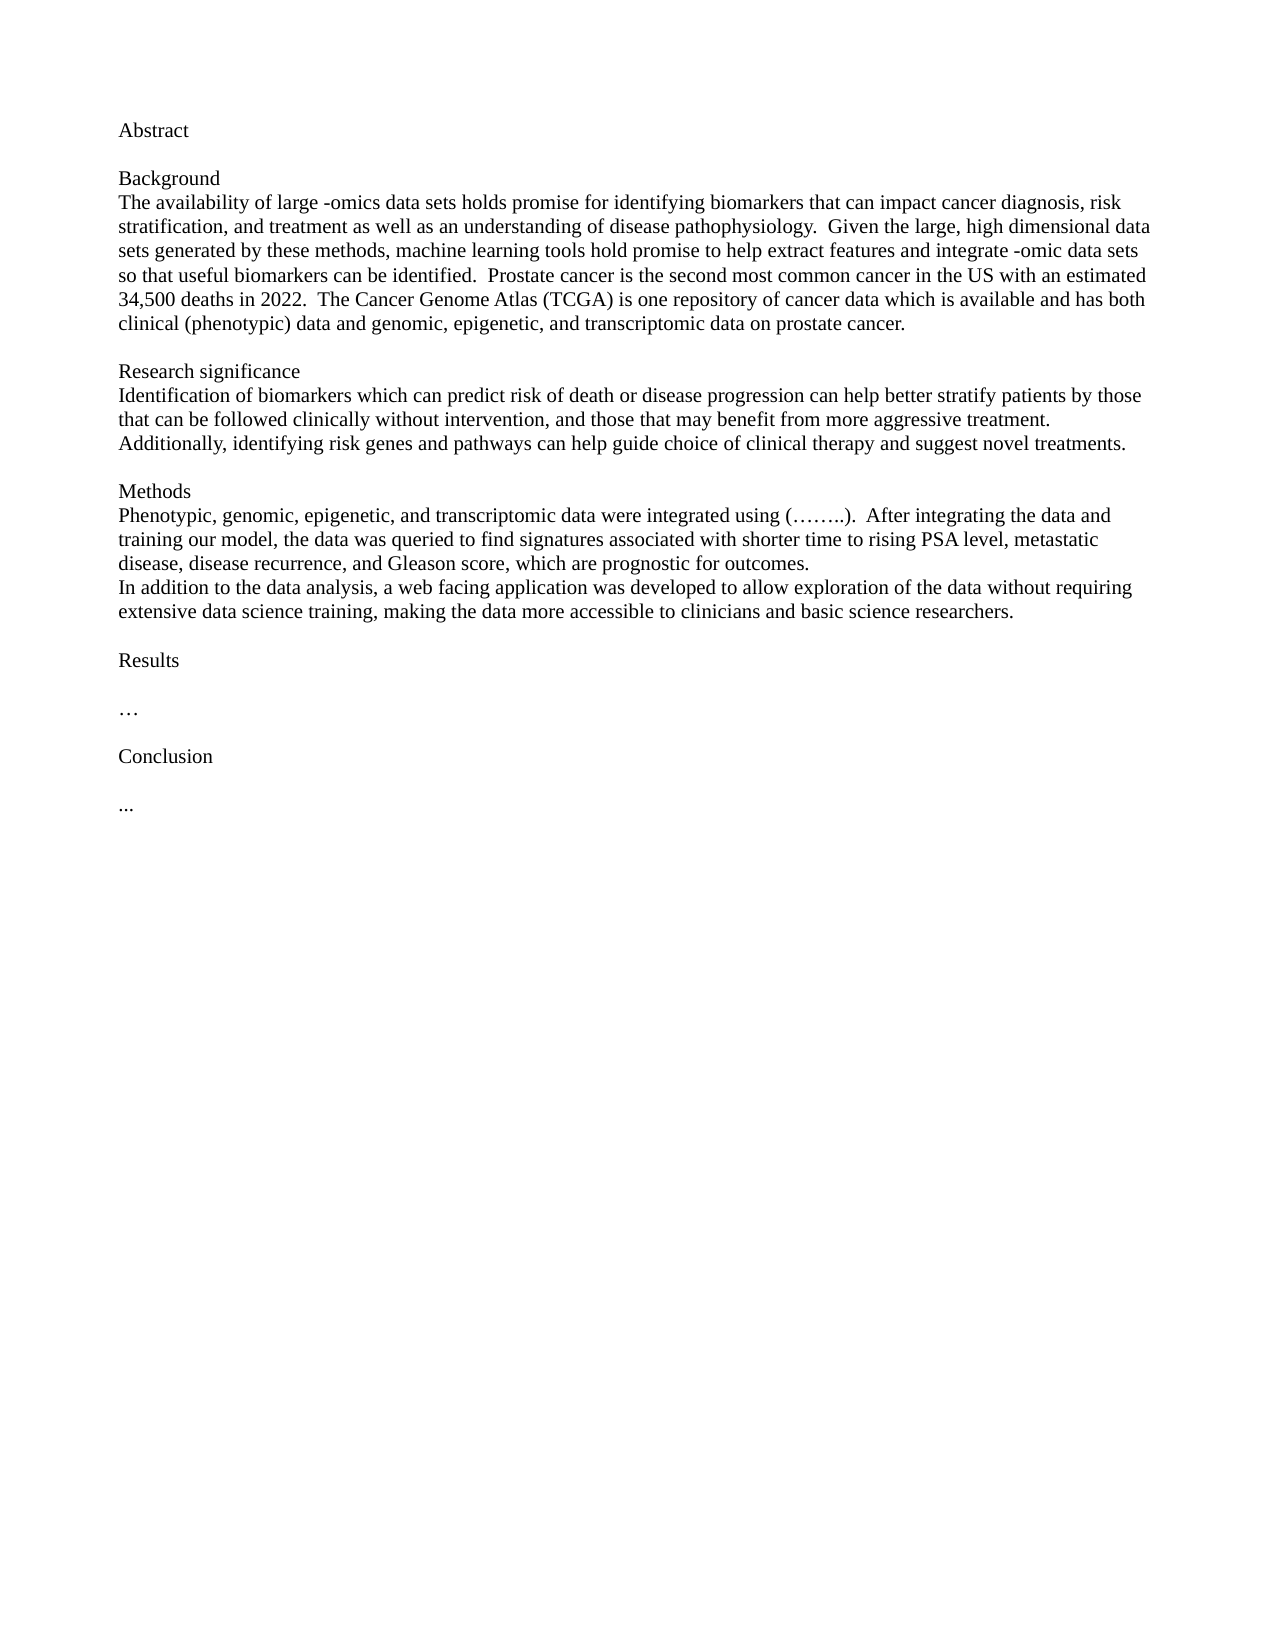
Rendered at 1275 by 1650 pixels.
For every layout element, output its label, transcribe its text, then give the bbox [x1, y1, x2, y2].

text Background [118, 166, 1157, 190]
text Phenotypic, genomic, epigenetic, and transcriptomic data were integrated using (……..). After integrating the data and training our model, the data was queried to find signatures associated with shorter time to rising PSA level, metastatic disease, disease recurrence, and Gleason score, which are prognostic for outcomes. [118, 503, 1157, 575]
text Abstract [118, 118, 1157, 142]
text Methods [118, 479, 1157, 503]
text In addition to the data analysis, a web facing application was developed to allow exploration of the data without requiring extensive data science training, making the data more accessible to clinicians and basic science researchers. [118, 575, 1157, 623]
text Results [118, 647, 1157, 672]
text Research significance [118, 359, 1157, 383]
text The availability of large -omics data sets holds promise for identifying biomarkers that can impact cancer diagnosis, risk stratification, and treatment as well as an understanding of disease pathophysiology. Given the large, high dimensional data sets generated by these methods, machine learning tools hold promise to help extract features and integrate -omic data sets so that useful biomarkers can be identified. Prostate cancer is the second most common cancer in the US with an estimated 34,500 deaths in 2022. The Cancer Genome Atlas (TCGA) is one repository of cancer data which is available and has both clinical (phenotypic) data and genomic, epigenetic, and transcriptomic data on prostate cancer. [118, 190, 1157, 335]
text Identification of biomarkers which can predict risk of death or disease progression can help better stratify patients by those that can be followed clinically without intervention, and those that may benefit from more aggressive treatment. Additionally, identifying risk genes and pathways can help guide choice of clinical therapy and suggest novel treatments. [118, 383, 1157, 455]
text ... [118, 792, 1157, 816]
text Conclusion [118, 744, 1157, 768]
text … [118, 696, 1157, 720]
